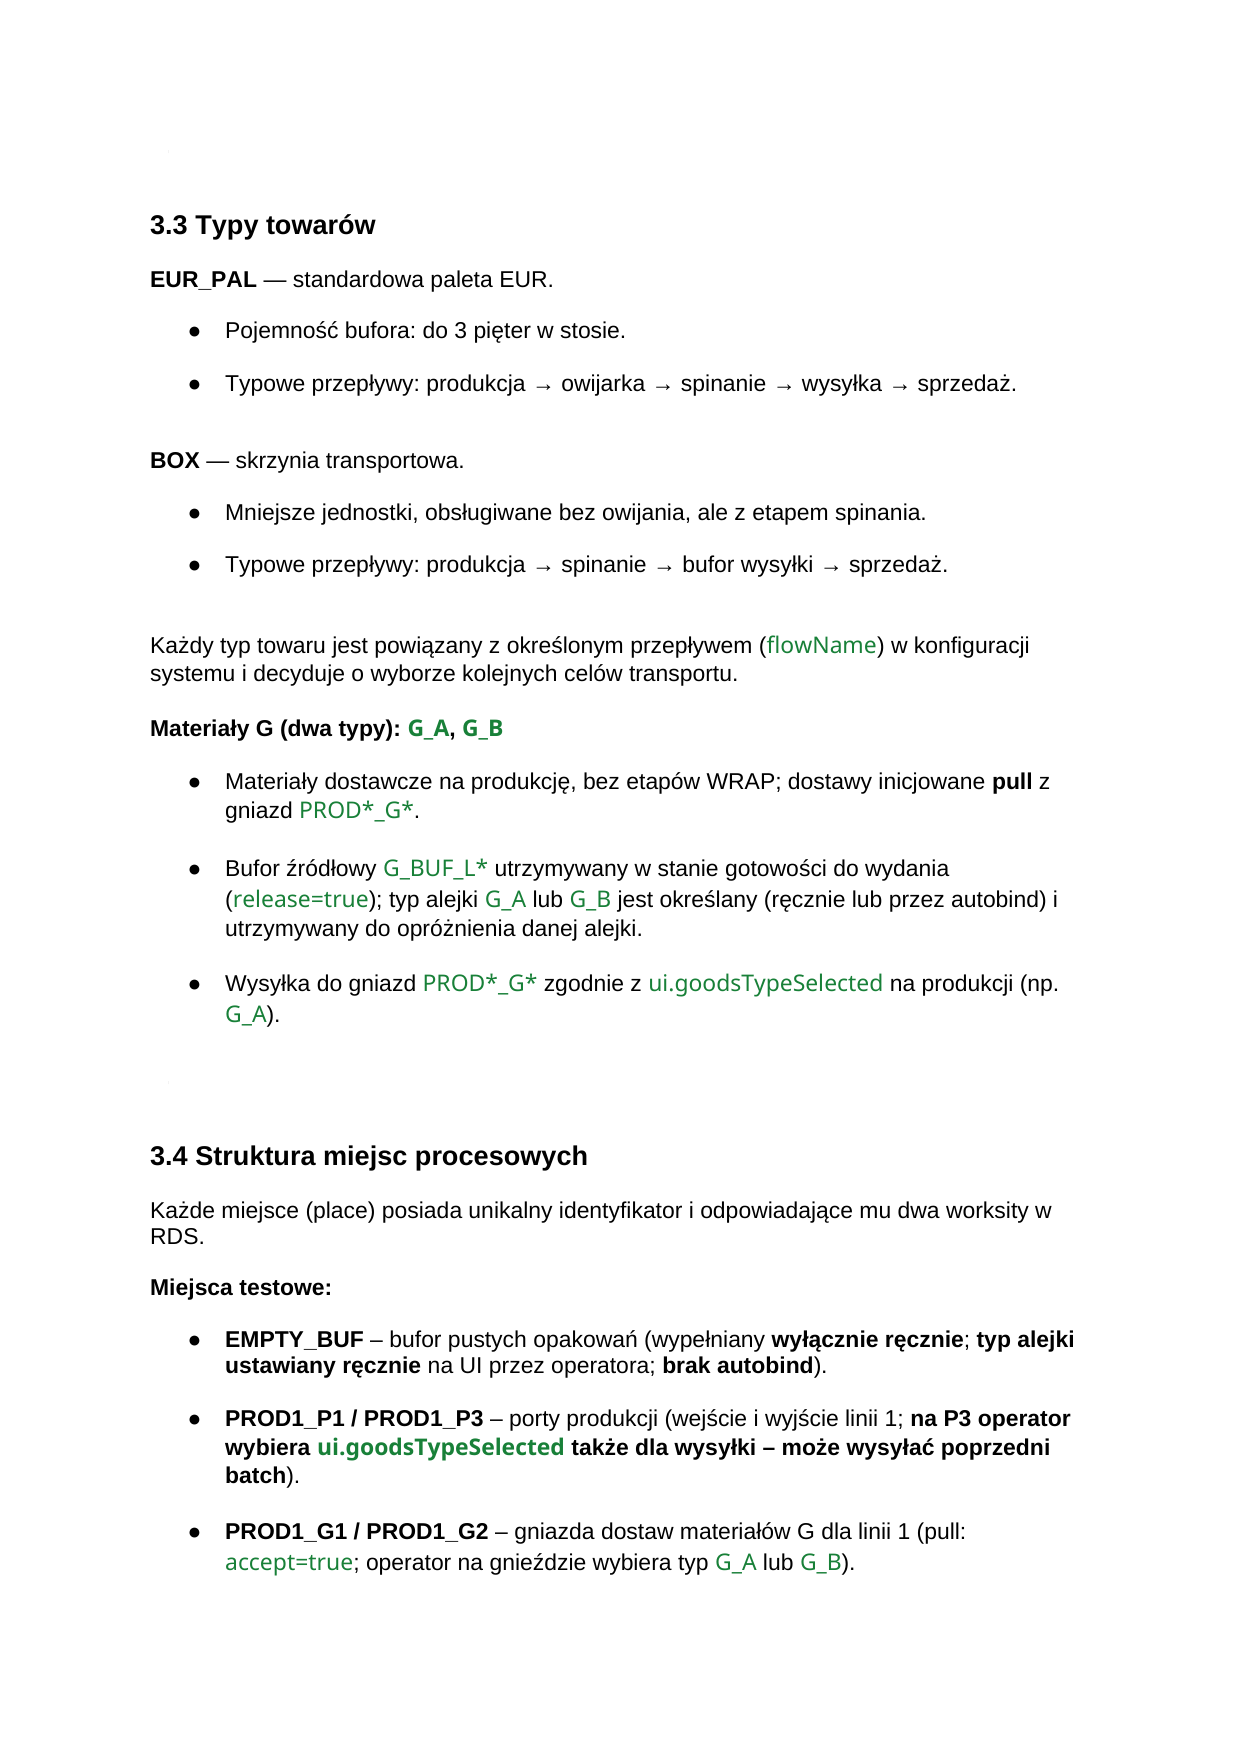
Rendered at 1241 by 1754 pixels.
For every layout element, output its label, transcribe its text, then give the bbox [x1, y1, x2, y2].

text EUR_PAL — standardowa paleta EUR. [150, 266, 1090, 292]
text Miejsca testowe: [150, 1274, 1090, 1301]
text BOX — skrzynia transportowa. [150, 447, 1090, 474]
subtitle 3.3 Typy towarów [150, 209, 1090, 241]
list Typowe przepływy: produkcja → spinanie → bufor wysyłki → sprzedaż. [187, 551, 1090, 604]
list PROD1_P1 / PROD1_P3 – porty produkcji (wejście i wyjście linii 1; na P3 operator wybiera ui.goodsTypeSelected także dla wysyłki – może wysyłać poprzedni batch). [187, 1405, 1090, 1515]
list Bufor źródłowy G_BUF_L* utrzymywany w stanie gotowości do wydania (release=true); typ alejki G_A lub G_B jest określany (ręcznie lub przez autobind) i utrzymywany do opróżnienia danej alejki. [187, 852, 1090, 967]
list PROD1_G1 / PROD1_G2 – gniazda dostaw materiałów G dla linii 1 (pull: accept=true; operator na gnieździe wybiera typ G_A lub G_B). [187, 1515, 1090, 1604]
list Wysyłka do gniazd PROD*_G* zgodnie z ui.goodsTypeSelected na produkcji (np. G_A). [187, 967, 1090, 1056]
text Każde miejsce (place) posiada unikalny identyfikator i odpowiadające mu dwa worksity w RDS. [150, 1197, 1090, 1249]
list Materiały dostawcze na produkcję, bez etapów WRAP; dostawy inicjowane pull z gniazd PROD*_G*. [187, 768, 1090, 852]
list EMPTY_BUF – bufor pustych opakowań (wypełniany wyłącznie ręcznie; typ alejki ustawiany ręcznie na UI przez operatora; brak autobind). [187, 1326, 1090, 1405]
list Typowe przepływy: produkcja → owijarka → spinanie → wysyłka → sprzedaż. [187, 370, 1090, 422]
text Materiały G (dwa typy): G_A, G_B [150, 712, 1090, 743]
list Mniejsze jednostki, obsługiwane bez owijania, ale z etapem spinania. [187, 499, 1090, 551]
text Każdy typ towaru jest powiązany z określonym przepływem (flowName) w konfiguracji systemu i decyduje o wyborze kolejnych celów transportu. [150, 629, 1090, 687]
subtitle 3.4 Struktura miejsc procesowych [150, 1140, 1090, 1172]
list Pojemność bufora: do 3 pięter w stosie. [187, 317, 1090, 370]
